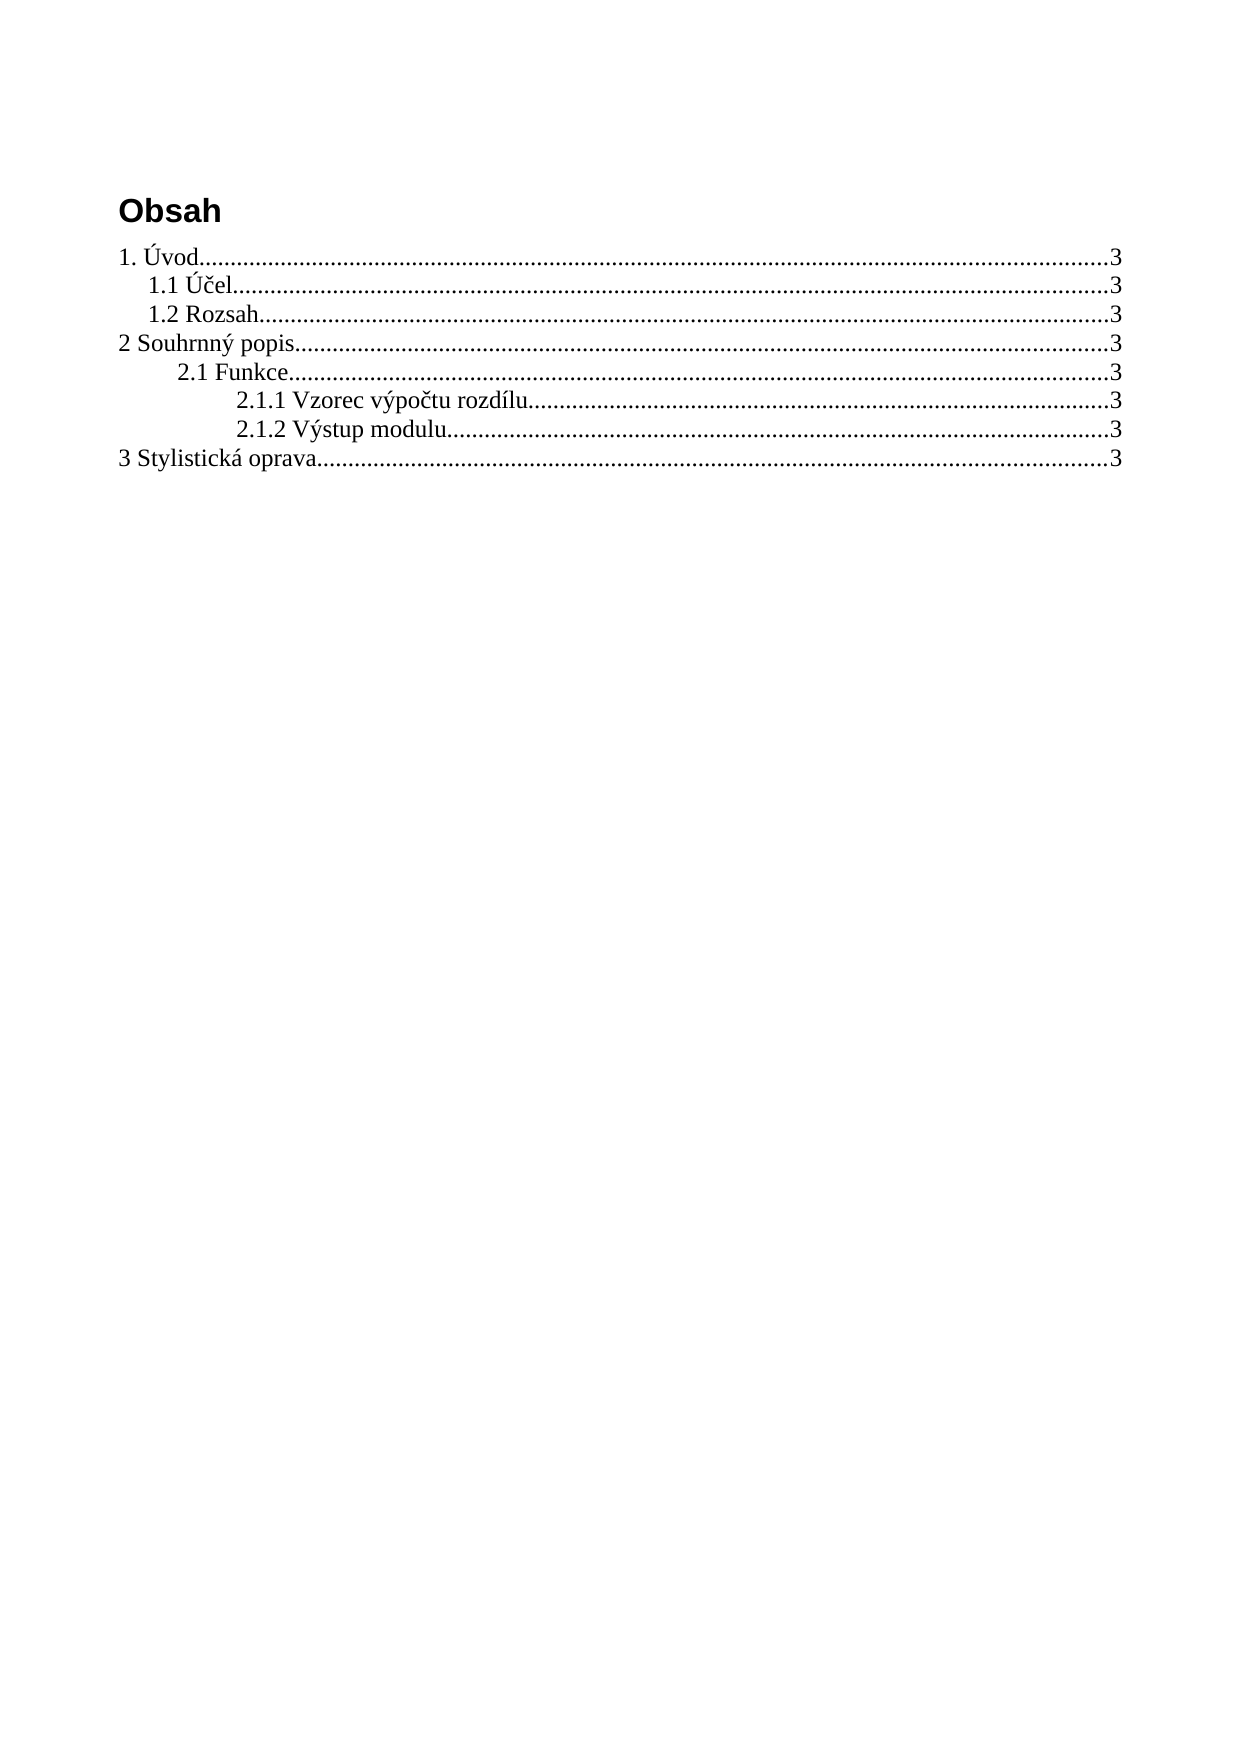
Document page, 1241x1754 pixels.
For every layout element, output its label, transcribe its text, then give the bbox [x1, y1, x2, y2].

text 3 Stylistická oprava 3 [118, 443, 1122, 472]
text 1.2 Rozsah 3 [148, 299, 1122, 328]
subtitle Obsah [118, 191, 1122, 229]
text 2.1 Funkce 3 [177, 357, 1122, 385]
text 2 Souhrnný popis 3 [118, 328, 1122, 357]
text 1. Úvod 3 [118, 242, 1122, 270]
text 2.1.1 Vzorec výpočtu rozdílu 3 [236, 385, 1122, 414]
text 2.1.2 Výstup modulu 3 [236, 414, 1122, 443]
text 1.1 Účel 3 [148, 270, 1122, 299]
